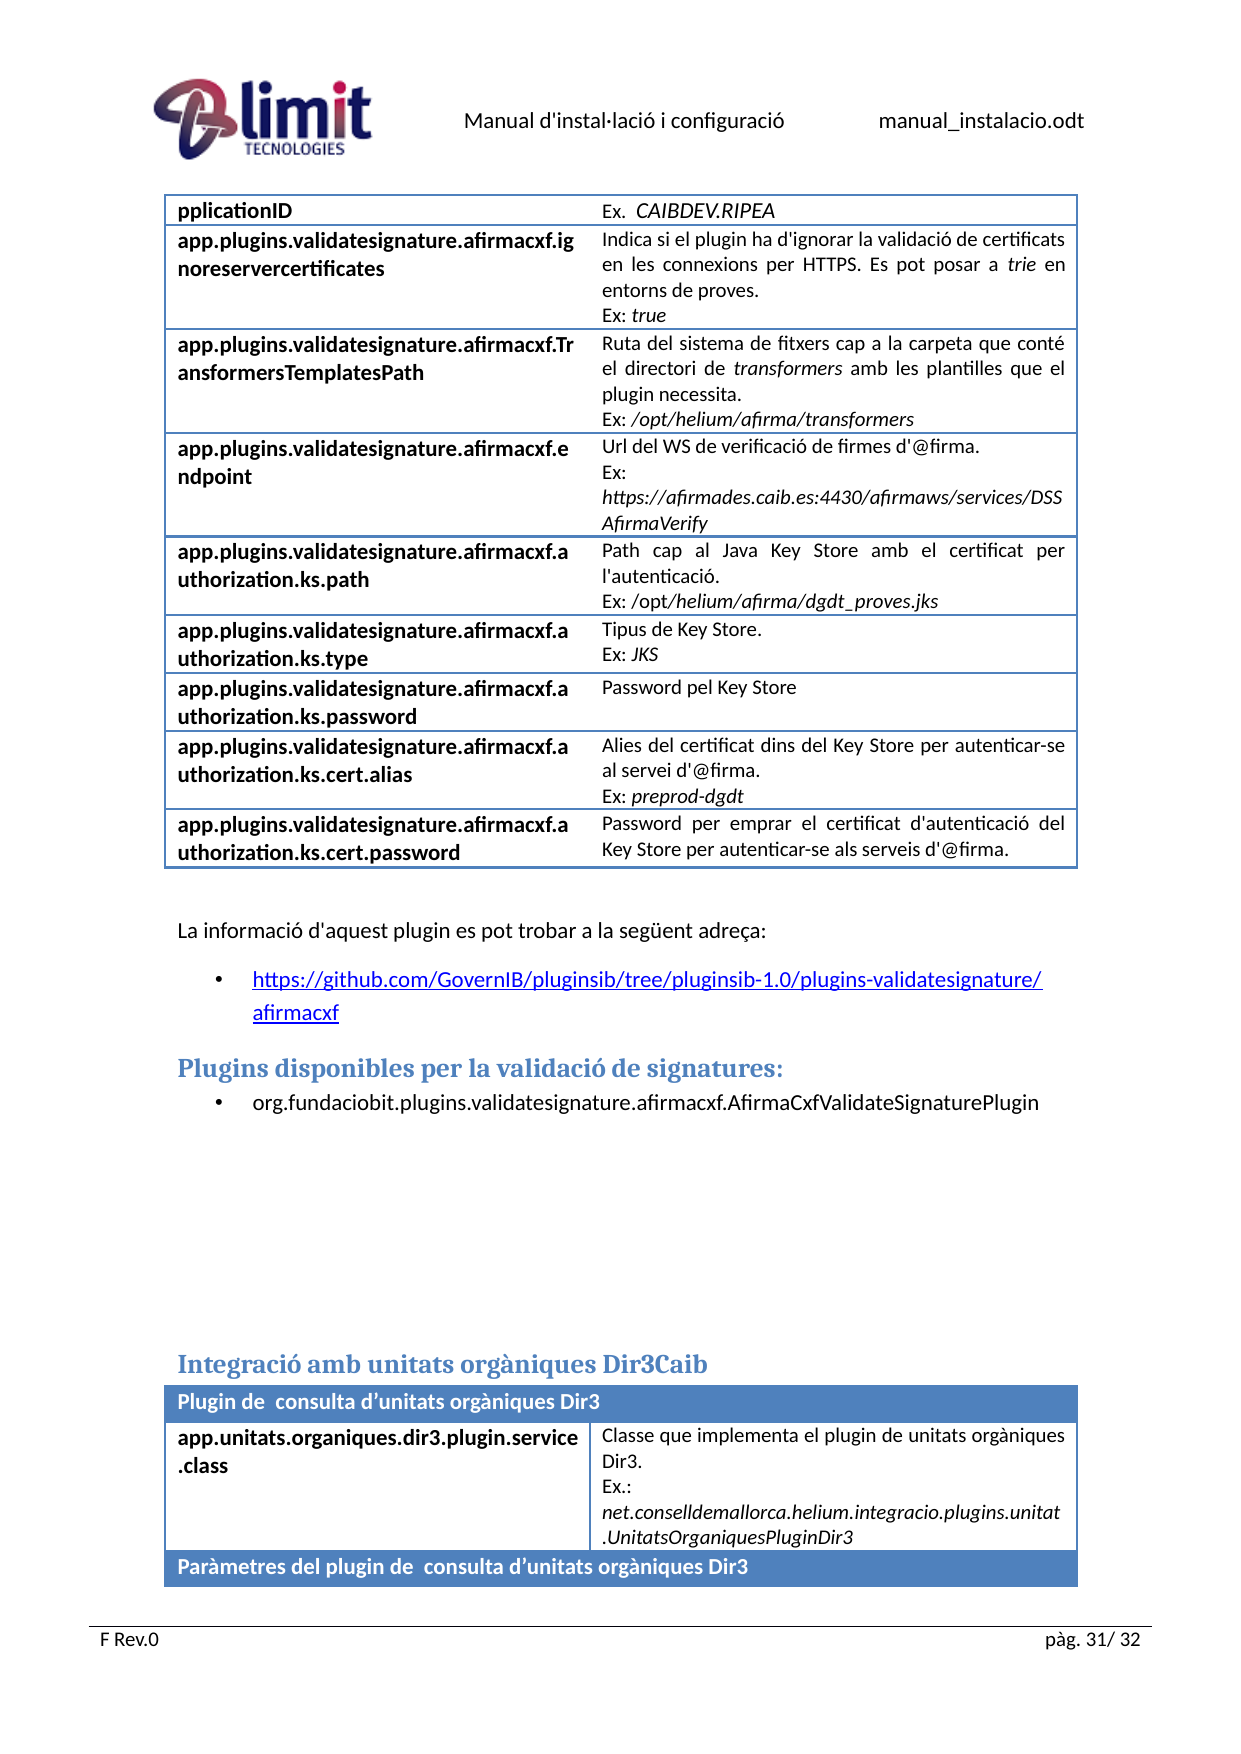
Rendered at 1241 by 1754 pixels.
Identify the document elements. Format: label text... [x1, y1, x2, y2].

table_cell Url del WS de verificació de firmes d'@firma. Ex: https://afirmades.caib.es:4430/afirmaws/services/DSSAfirmaVerify [590, 434, 1076, 535]
list https://github.com/GovernIB/pluginsib/tree/pluginsib-1.0/plugins-validatesignature/afirmacxf [215, 965, 1063, 1026]
table_cell app.plugins.validatesignature.afirmacxf.endpoint [166, 434, 590, 535]
table_cell Password per emprar el certificat d'autenticació del Key Store per autenticar-se als serveis d'@firma. [590, 810, 1076, 866]
table_cell app.plugins.validatesignature.afirmacxf.authorization.ks.cert.alias [166, 732, 590, 808]
table_cell app.unitats.organiques.dir3.plugin.service.class [166, 1423, 589, 1550]
table_cell app.plugins.validatesignature.afirmacxf.authorization.ks.type [166, 616, 590, 672]
table_cell Paràmetres del plugin de consulta d’unitats orgàniques Dir3 [166, 1552, 1076, 1585]
list org.fundaciobit.plugins.validatesignature.afirmacxf.AfirmaCxfValidateSignaturePlugin [215, 1088, 1063, 1116]
picture [148, 73, 379, 166]
table_cell app.plugins.validatesignature.afirmacxf.authorization.ks.cert.password [166, 810, 590, 866]
table_cell Tipus de Key Store. Ex: JKS [590, 616, 1076, 672]
subtitle Integració amb unitats orgàniques Dir3Caib [177, 1349, 1063, 1381]
subtitle Plugins disponibles per la validació de signatures: [177, 1053, 1063, 1084]
table_cell Password pel Key Store [590, 674, 1076, 730]
table_header Plugin de consulta d’unitats orgàniques Dir3 [166, 1387, 1076, 1421]
table_cell Ruta del sistema de fitxers cap a la carpeta que conté el directori de transformers amb les plantilles que el plugin necessita. Ex: /opt/helium/afirma/transformers [590, 330, 1076, 432]
table_cell Ex. CAIBDEV.RIPEA [590, 196, 1076, 224]
table_cell app.plugins.validatesignature.afirmacxf.TransformersTemplatesPath [166, 330, 590, 432]
table_cell app.plugins.validatesignature.afirmacxf.ignoreservercertificates [166, 226, 590, 328]
table_cell Alies del certificat dins del Key Store per autenticar-se al servei d'@firma. Ex: preprod-dgdt [590, 732, 1076, 808]
table_cell Path cap al Java Key Store amb el certificat per l'autenticació. Ex: /opt/helium/afirma/dgdt_proves.jks [590, 538, 1076, 614]
table_cell pplicationID [166, 196, 590, 224]
table_cell Indica si el plugin ha d'ignorar la validació de certificats en les connexions per HTTPS. Es pot posar a trie en entorns de proves. Ex: true [590, 226, 1076, 328]
table_cell app.plugins.validatesignature.afirmacxf.authorization.ks.password [166, 674, 590, 730]
table_cell Classe que implementa el plugin de unitats orgàniques Dir3. Ex.: net.conselldemallorca.helium.integracio.plugins.unitat.UnitatsOrganiquesPluginDir3 [591, 1423, 1076, 1550]
table_cell app.plugins.validatesignature.afirmacxf.authorization.ks.path [166, 538, 590, 614]
text La informació d'aquest plugin es pot trobar a la següent adreça: [177, 917, 1063, 945]
